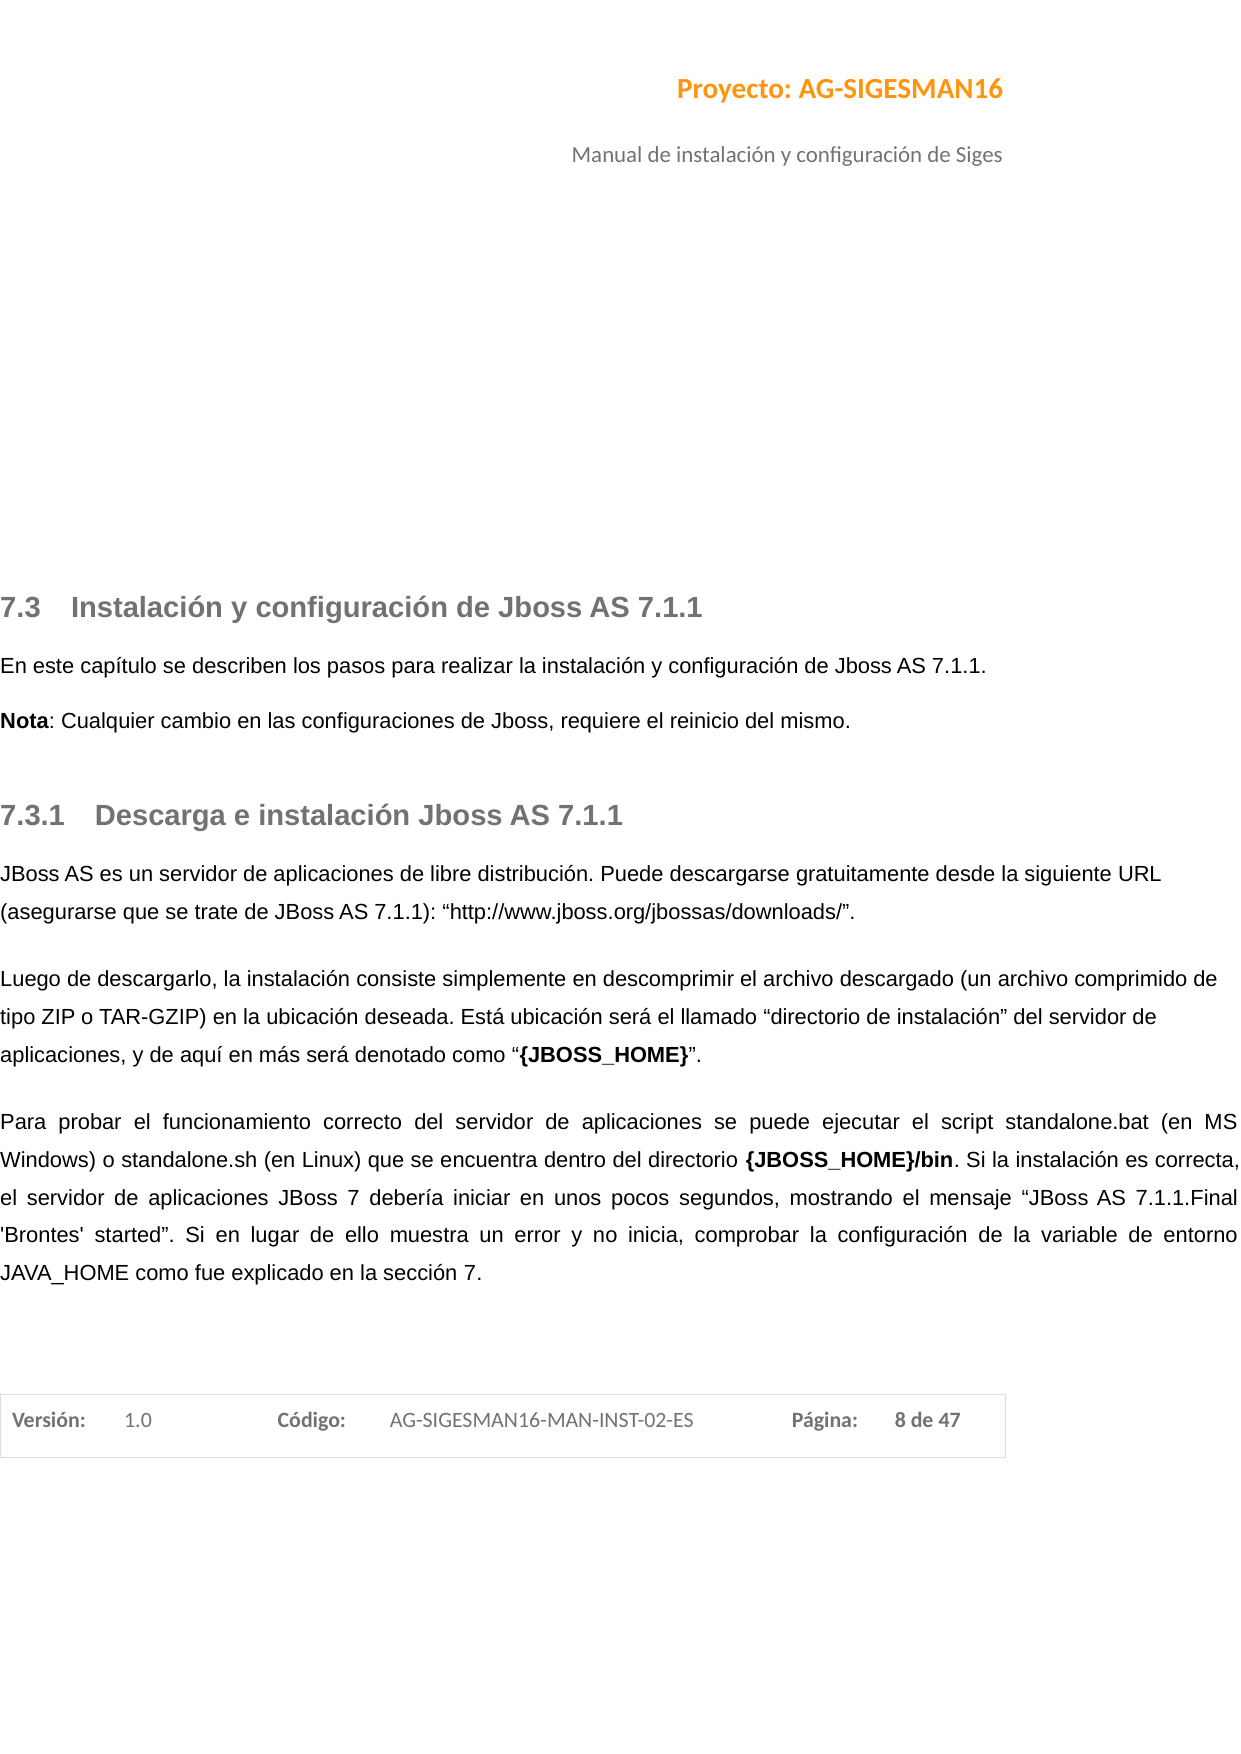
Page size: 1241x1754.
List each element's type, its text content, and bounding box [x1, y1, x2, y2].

text En este capítulo se describen los pasos para realizar la instalación y configuración de Jboss AS 7.1.1. [0, 653, 1240, 678]
text Para probar el funcionamiento correcto del servidor de aplicaciones se puede ejecutar el script standalone.bat (en MS Windows) o standalone.sh (en Linux) que se encuentra dentro del directorio {JBOSS_HOME}/bin. Si la instalación es correcta, el servidor de aplicaciones JBoss 7 debería iniciar en unos pocos segundos, mostrando el mensaje “JBoss AS 7.1.1.Final 'Brontes' started”. Si en lugar de ello muestra un error y no inicia, comprobar la configuración de la variable de entorno JAVA_HOME como fue explicado en la sección 5.2. [0, 1109, 1240, 1285]
text JBoss AS es un servidor de aplicaciones de libre distribución. Puede descargarse gratuitamente desde la siguiente URL (asegurarse que se trate de JBoss AS 7.1.1): “http://www.jboss.org/jbossas/downloads/”. [0, 861, 1240, 924]
subtitle Instalación y configuración de Jboss AS 7.1.1 [0, 591, 1240, 624]
text Luego de descargarlo, la instalación consiste simplemente en descomprimir el archivo descargado (un archivo comprimido de tipo ZIP o TAR-GZIP) en la ubicación deseada. Está ubicación será el llamado “directorio de instalación” del servidor de aplicaciones, y de aquí en más será denotado como “{JBOSS_HOME}”. [0, 966, 1240, 1067]
subtitle Descarga e instalación Jboss AS 7.1.1 [0, 798, 1240, 832]
text Nota: Cualquier cambio en las configuraciones de Jboss, requiere el reinicio del mismo. [0, 708, 1240, 733]
